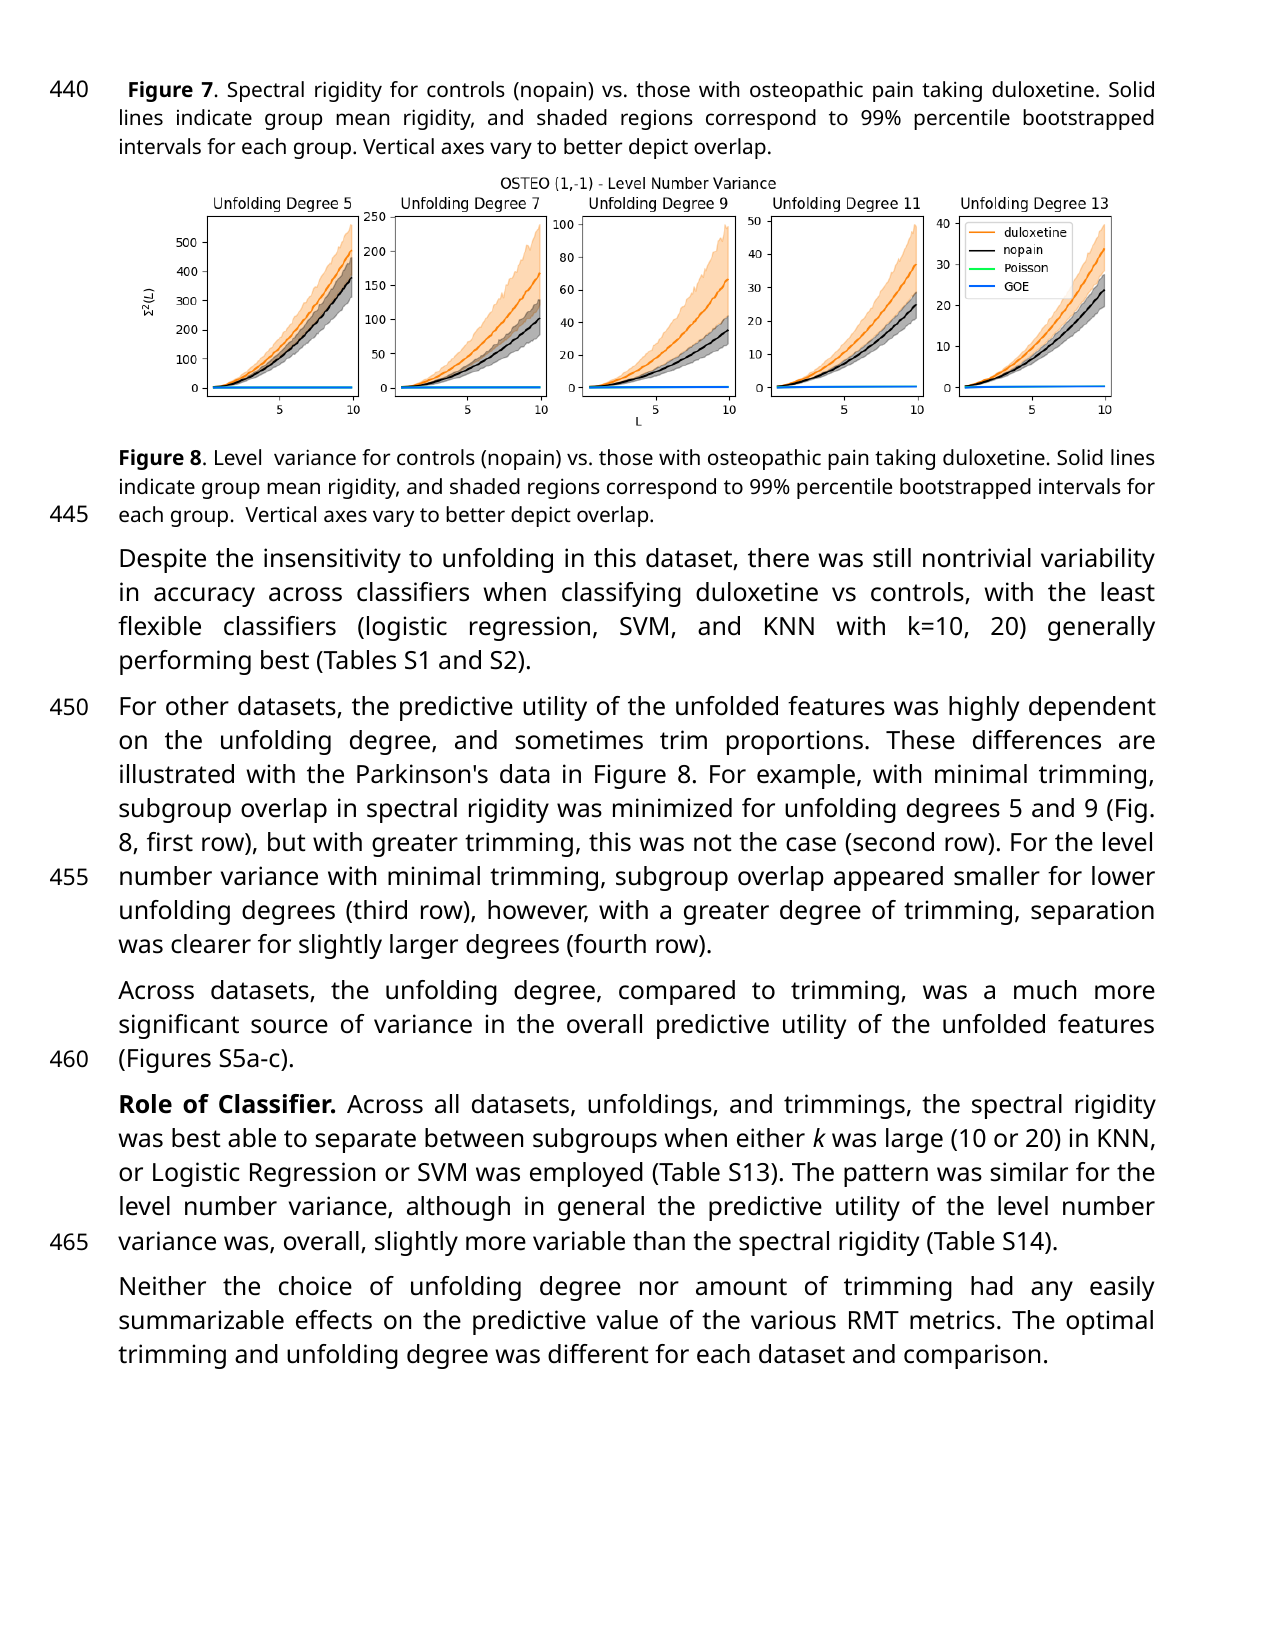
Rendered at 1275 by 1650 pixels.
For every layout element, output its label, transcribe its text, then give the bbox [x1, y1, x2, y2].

text Figure 8. Level variance for controls (nopain) vs. those with osteopathic pain taking duloxetine. Solid lines indicate group mean rigidity, and shaded regions correspond to 99% percentile bootstrapped intervals for each group. Vertical axes vary to better depict overlap. [118, 432, 1157, 529]
text Neither the choice of unfolding degree nor amount of trimming had any easily summarizable effects on the predictive value of the various RMT metrics. The optimal trimming and unfolding degree was different for each dataset and comparison. [118, 1269, 1157, 1371]
text Across datasets, the unfolding degree, compared to trimming, was a much more significant source of variance in the overall predictive utility of the unfolded features (Figures S5a-c). [118, 973, 1157, 1075]
text Figure 7. Spectral rigidity for controls (nopain) vs. those with osteopathic pain taking duloxetine. Solid lines indicate group mean rigidity, and shaded regions correspond to 99% percentile bootstrapped intervals for each group. Vertical axes vary to better depict overlap. [118, 75, 1157, 160]
picture [118, 172, 1157, 432]
text Role of Classifier. Across all datasets, unfoldings, and trimmings, the spectral rigidity was best able to separate between subgroups when either k was large (10 or 20) in KNN, or Logistic Regression or SVM was employed (Table S13). The pattern was similar for the level number variance, although in general the predictive utility of the level number variance was, overall, slightly more variable than the spectral rigidity (Table S14). [118, 1087, 1157, 1257]
text Despite the insensitivity to unfolding in this dataset, there was still nontrivial variability in accuracy across classifiers when classifying duloxetine vs controls, with the least flexible classifiers (logistic regression, SVM, and KNN with k=10, 20) generally performing best (Tables S1 and S2). [118, 541, 1157, 677]
text For other datasets, the predictive utility of the unfolded features was highly dependent on the unfolding degree, and sometimes trim proportions. These differences are illustrated with the Parkinson's data in Figure 8. For example, with minimal trimming, subgroup overlap in spectral rigidity was minimized for unfolding degrees 5 and 9 (Fig. 8, first row), but with greater trimming, this was not the case (second row). For the level number variance with minimal trimming, subgroup overlap appeared smaller for lower unfolding degrees (third row), however, with a greater degree of trimming, separation was clearer for slightly larger degrees (fourth row). [118, 689, 1157, 961]
